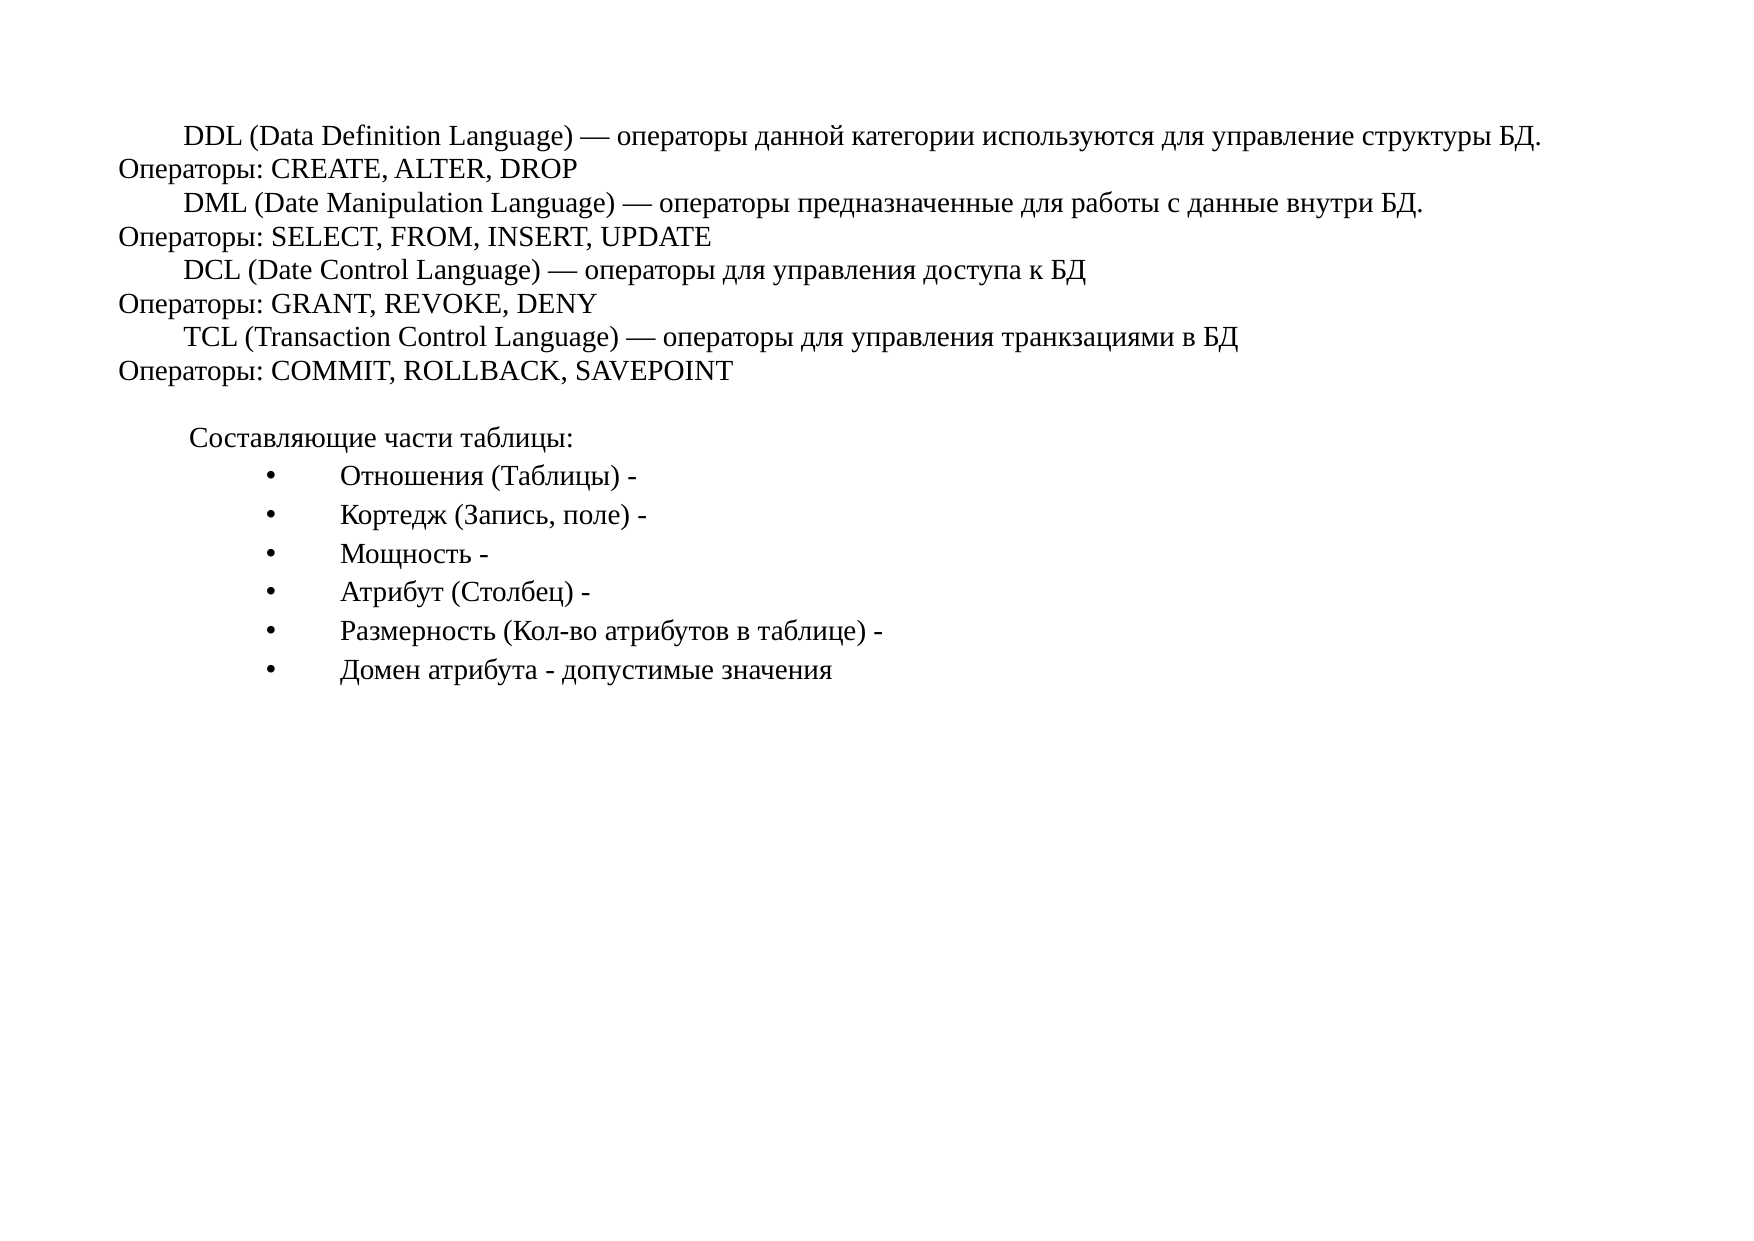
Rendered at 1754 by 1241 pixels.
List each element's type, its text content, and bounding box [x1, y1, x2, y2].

text DCL (Date Control Language) — операторы для управления доступа к БД [118, 252, 1635, 286]
list Отношения (Таблицы) - [118, 458, 1635, 492]
text DDL (Data Definition Language) — операторы данной категории используются для управление структуры БД. [118, 118, 1635, 152]
text DML (Date Manipulation Language) — операторы предназначенные для работы с данные внутри БД. [118, 185, 1635, 219]
list Размерность (Кол-во атрибутов в таблице) - [118, 613, 1635, 647]
text Составляющие части таблицы: [118, 420, 1635, 453]
text Операторы: GRANT, REVOKE, DENY [118, 286, 1635, 319]
list Домен атрибута - допустимые значения [118, 652, 1635, 685]
text Операторы: SELECT, FROM, INSERT, UPDATE [118, 219, 1635, 252]
text TCL (Transaction Control Language) — операторы для управления транкзациями в БД [118, 319, 1635, 353]
list Кортедж (Запись, поле) - [118, 497, 1635, 531]
text Операторы: CREATE, ALTER, DROP [118, 152, 1635, 185]
list Мощность - [118, 536, 1635, 569]
list Атрибут (Столбец) - [118, 574, 1635, 608]
text Операторы: COMMIT, ROLLBACK, SAVEPOINT [118, 353, 1635, 386]
